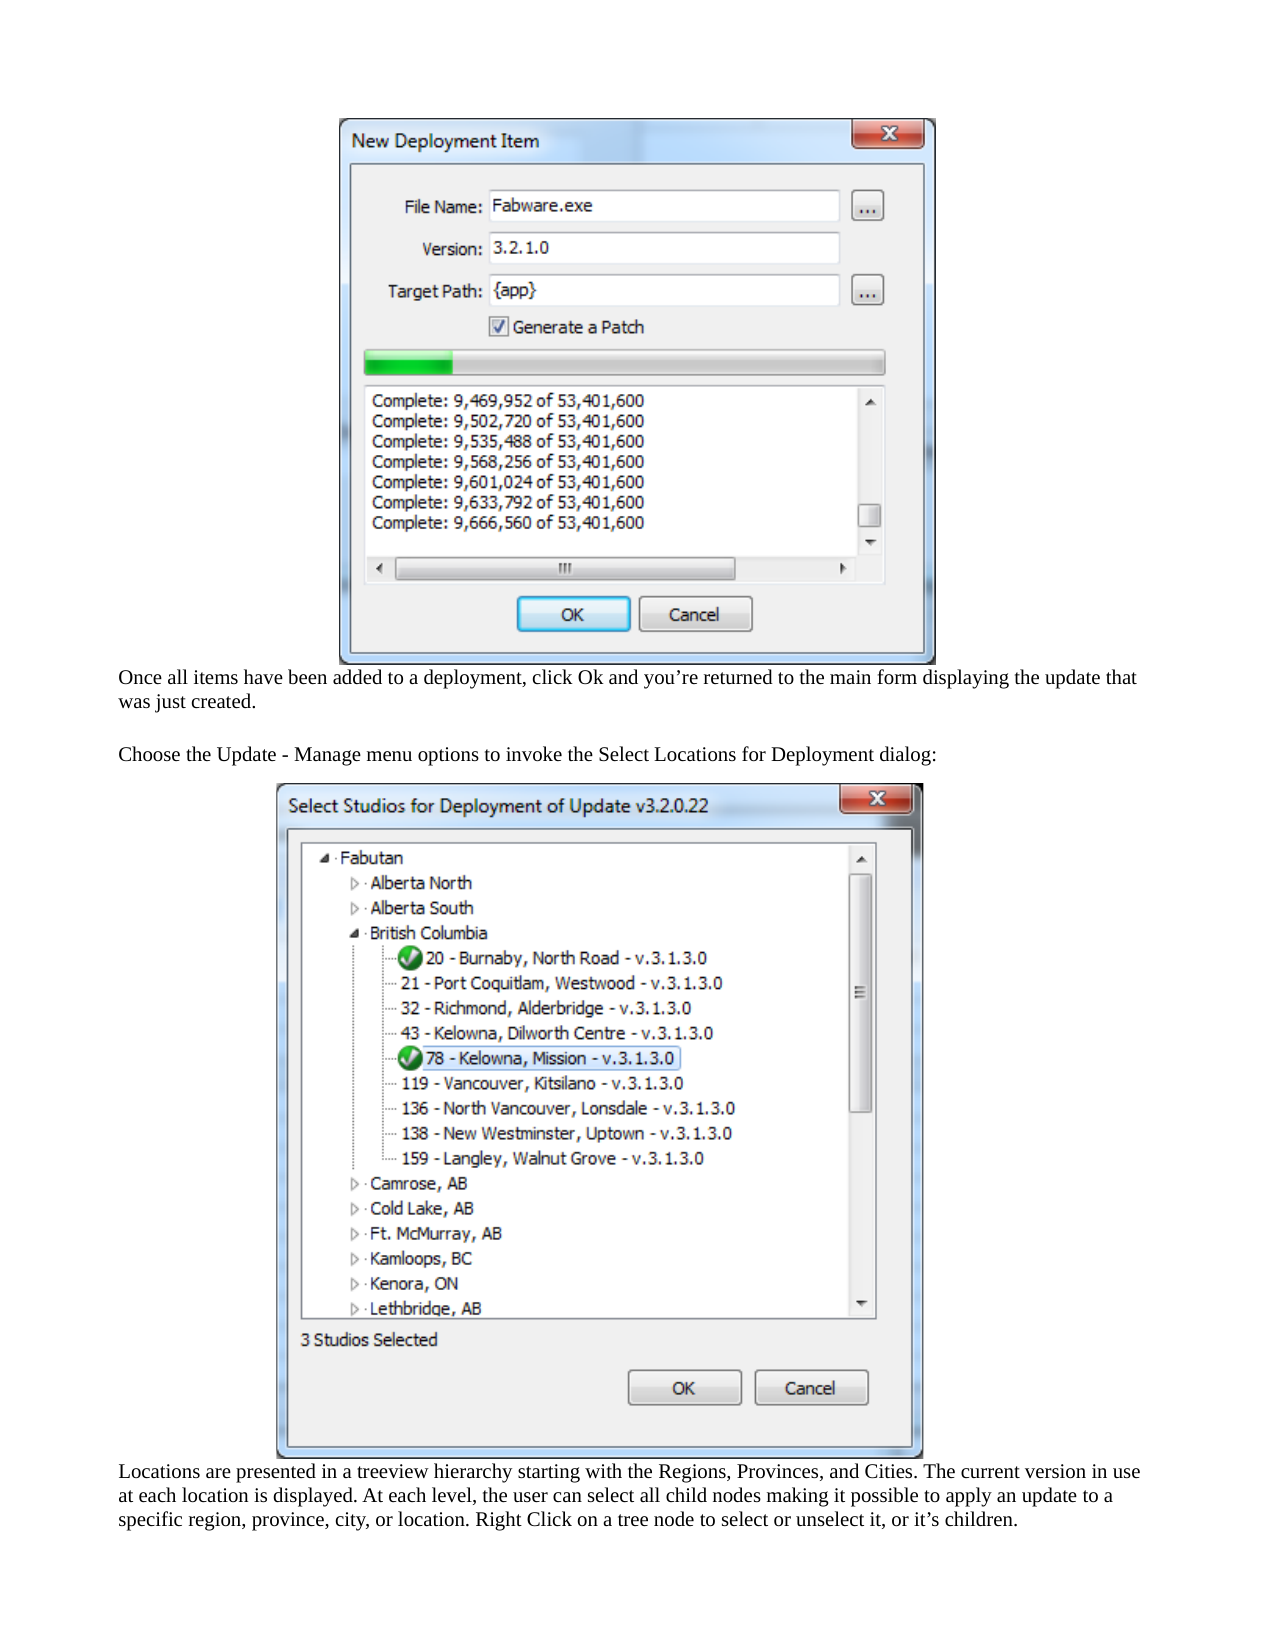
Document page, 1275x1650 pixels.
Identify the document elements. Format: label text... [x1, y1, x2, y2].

text Choose the Update - Manage menu options to invoke the Select Locations for Deployment dialog: Locations are presented in a treeview hierarchy starting with the Regions, Provinces, and Cities. The current version in use at each location is displayed. At each level, the user can select all child nodes making it possible to apply an update to a specific region, province, city, or location. Right Click on a tree node to select or unselect it, or it’s children. [118, 742, 1157, 1531]
text Once all items have been added to a deployment, click Ok and you’re returned to the main form displaying the update that was just created. [118, 118, 1157, 742]
